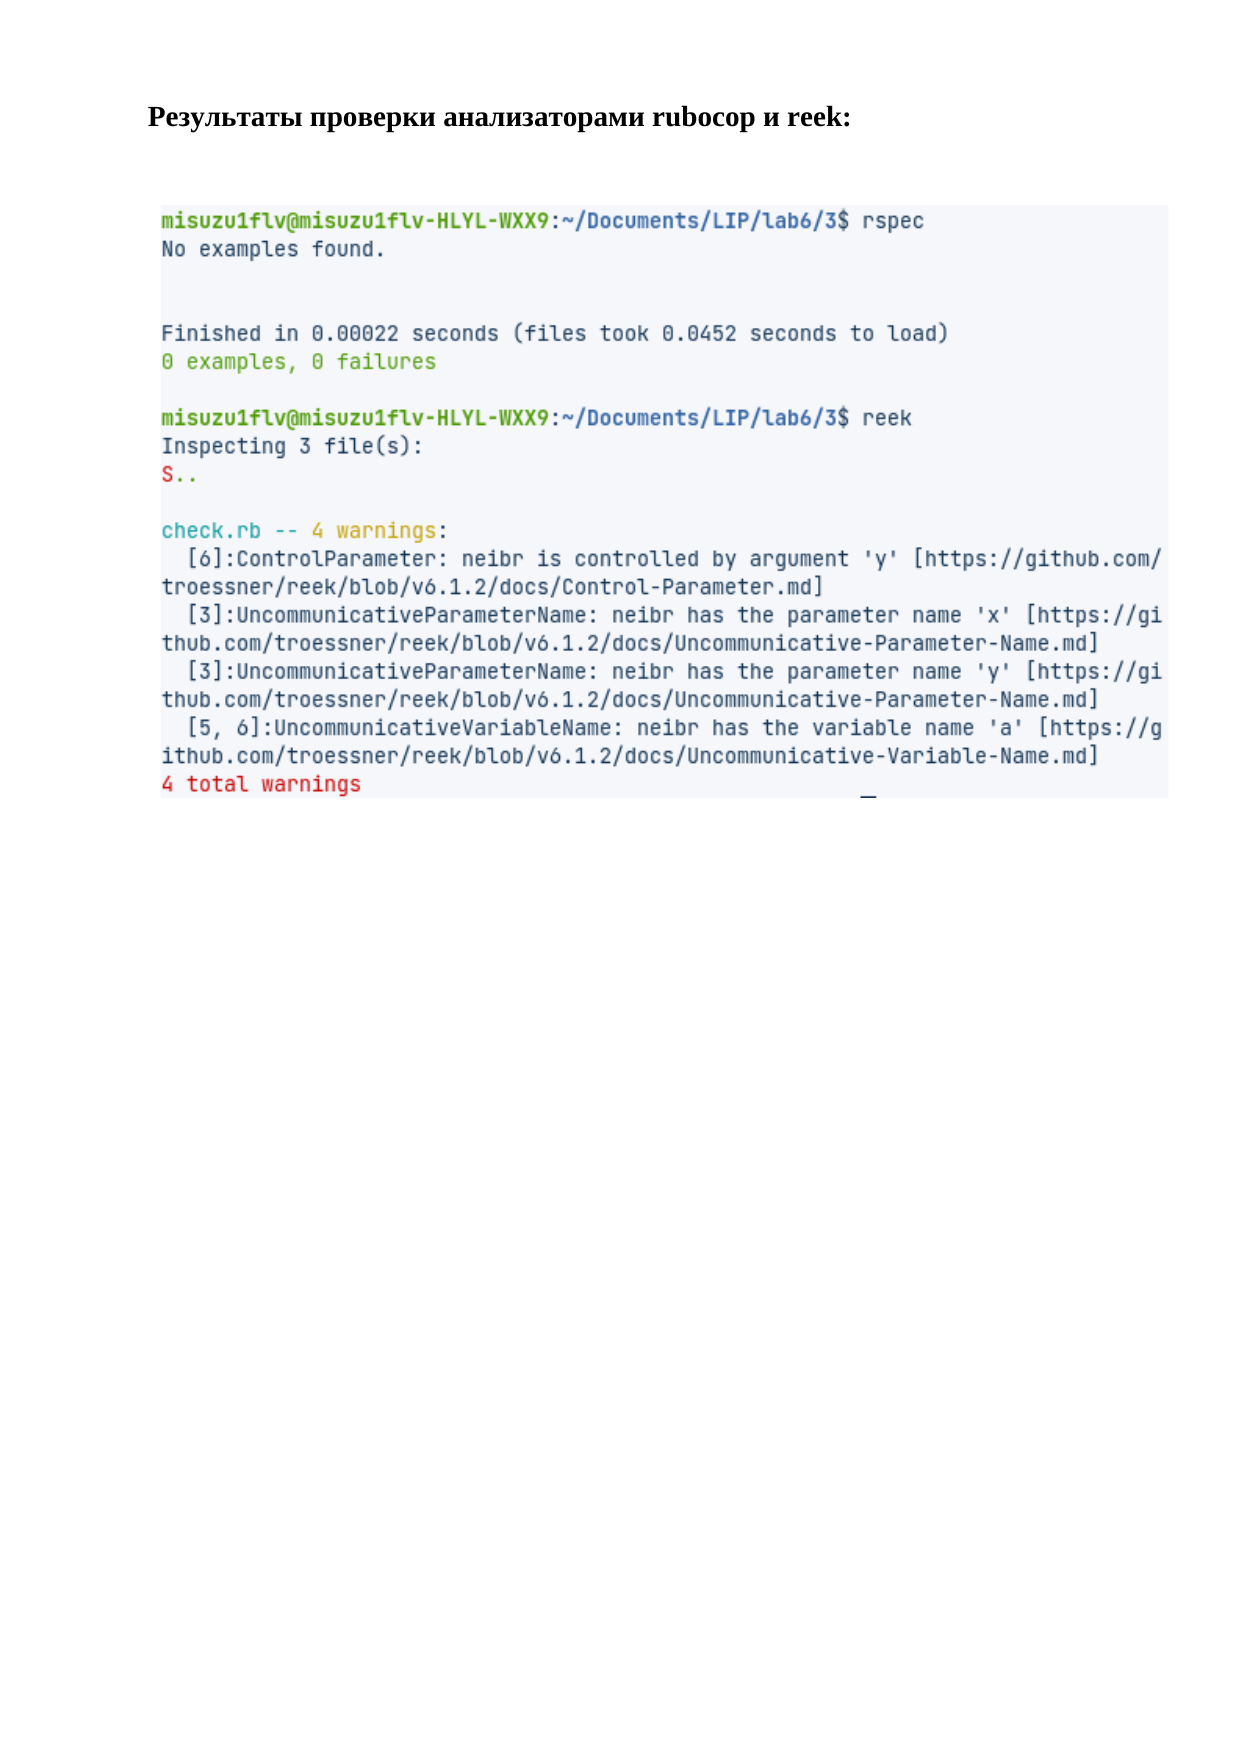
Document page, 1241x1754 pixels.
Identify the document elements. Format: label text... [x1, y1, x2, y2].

text Результаты проверки анализаторами rubocop и reek: [148, 99, 1181, 133]
picture [160, 205, 1169, 798]
